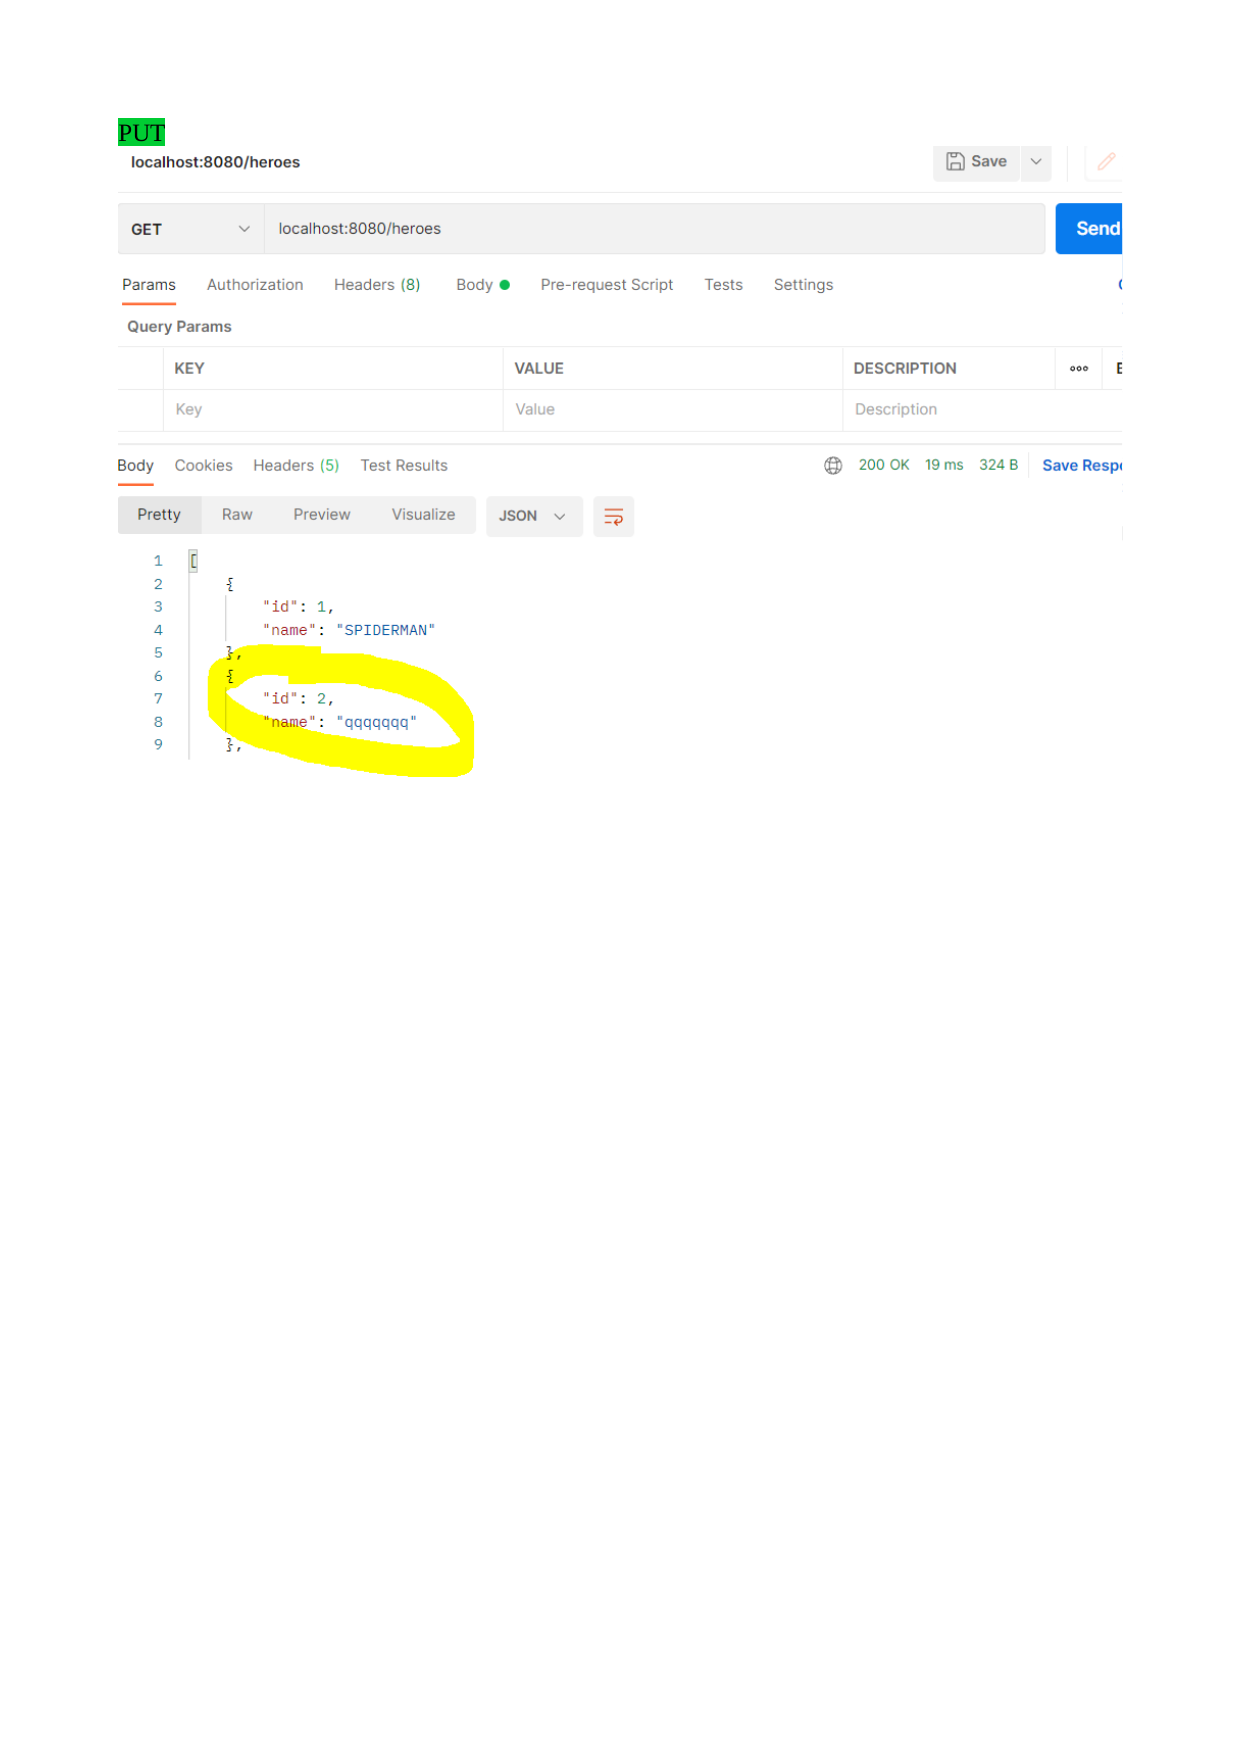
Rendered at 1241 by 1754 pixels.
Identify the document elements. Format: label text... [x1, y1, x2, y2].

text PUT [118, 118, 1122, 146]
picture [118, 146, 1123, 777]
